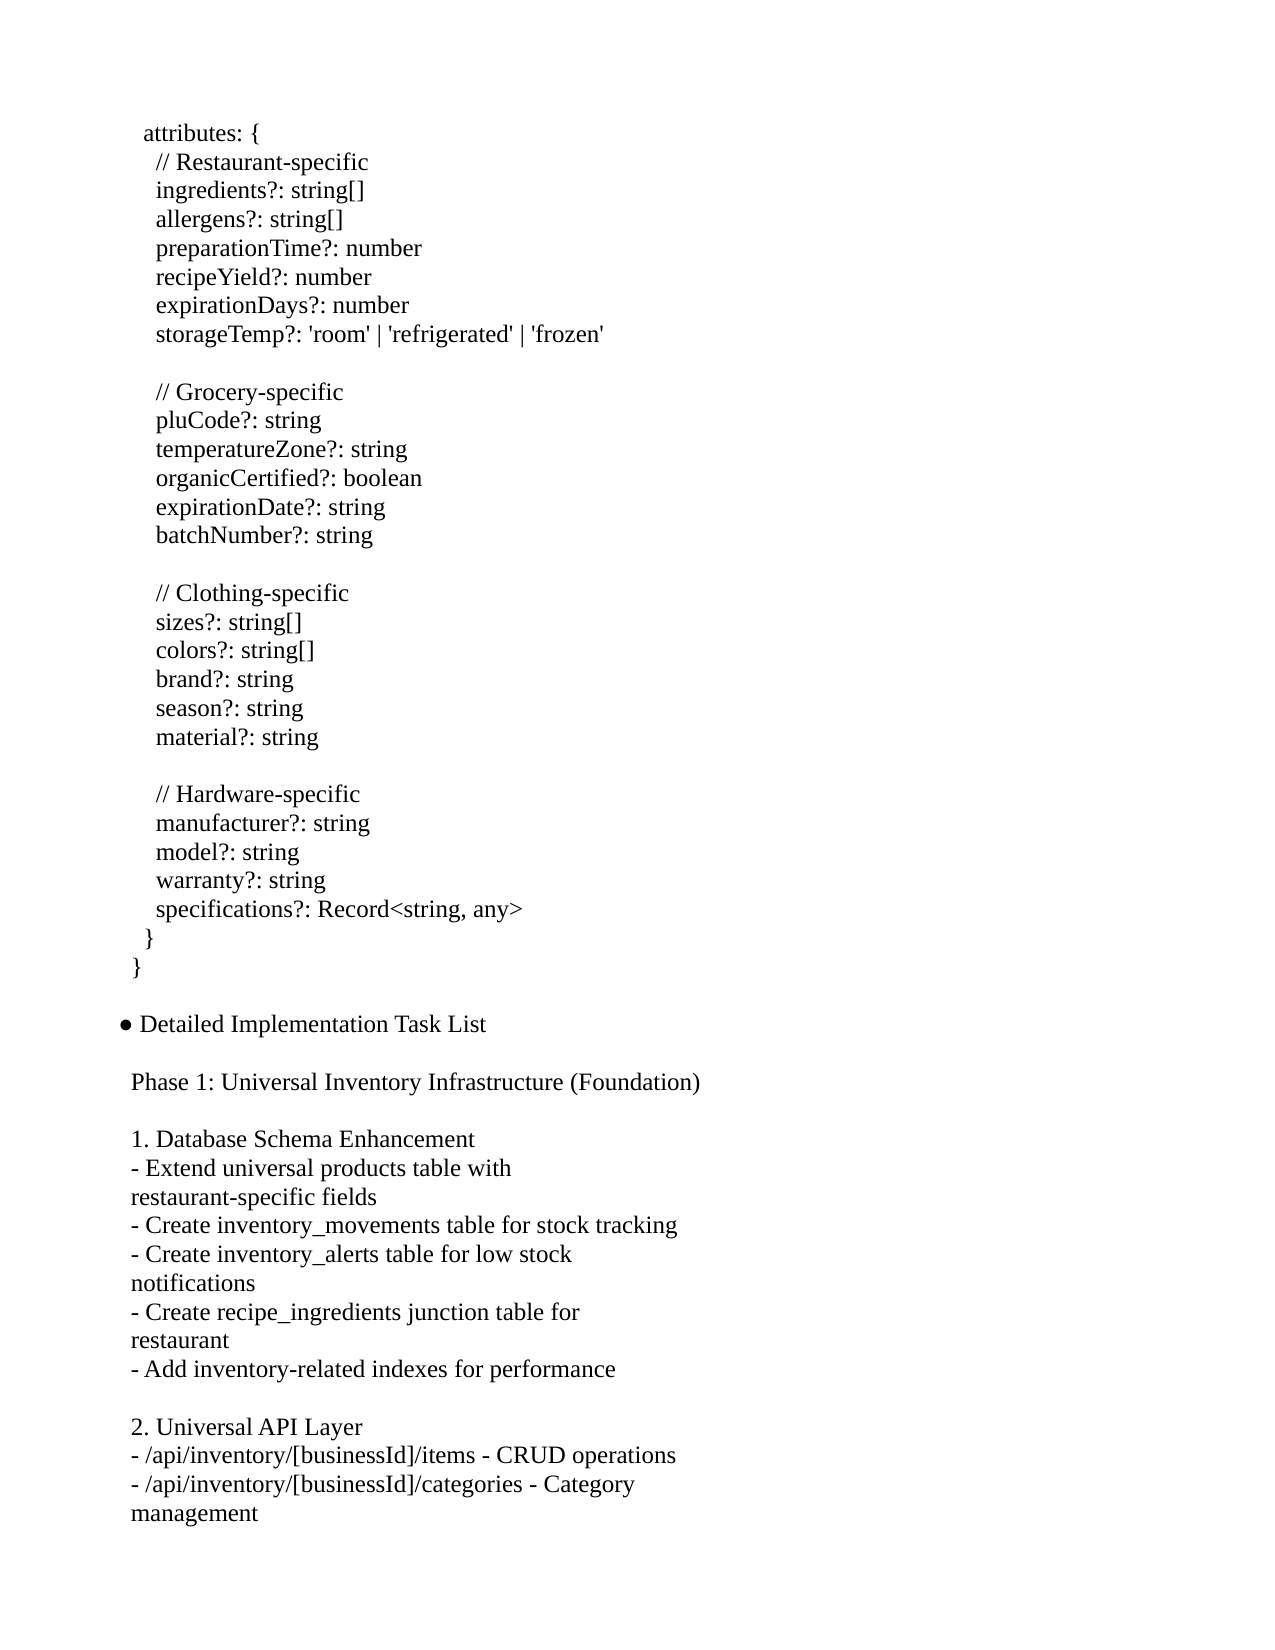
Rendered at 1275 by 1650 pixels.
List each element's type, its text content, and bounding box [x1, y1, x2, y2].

text // Hardware-specific [118, 779, 1157, 808]
text - /api/inventory/[businessId]/categories - Category [118, 1469, 1157, 1498]
text attributes: { [118, 118, 1157, 147]
text expirationDays?: number [118, 291, 1157, 319]
text 1. Database Schema Enhancement [118, 1124, 1157, 1153]
text pluCode?: string [118, 406, 1157, 434]
text expirationDate?: string [118, 492, 1157, 521]
text ingredients?: string[] [118, 176, 1157, 204]
text allergens?: string[] [118, 204, 1157, 233]
text - Extend universal products table with [118, 1153, 1157, 1182]
text notifications [118, 1268, 1157, 1297]
text organicCertified?: boolean [118, 463, 1157, 492]
text warranty?: string [118, 866, 1157, 894]
text 2. Universal API Layer [118, 1412, 1157, 1441]
text restaurant-specific fields [118, 1182, 1157, 1211]
text - Create inventory_movements table for stock tracking [118, 1211, 1157, 1239]
text colors?: string[] [118, 636, 1157, 664]
text - Create recipe_ingredients junction table for [118, 1297, 1157, 1326]
text // Restaurant-specific [118, 147, 1157, 176]
text - Add inventory-related indexes for performance [118, 1354, 1157, 1383]
text temperatureZone?: string [118, 434, 1157, 463]
text brand?: string [118, 664, 1157, 693]
text // Clothing-specific [118, 578, 1157, 607]
text } [118, 923, 1157, 952]
text specifications?: Record<string, any> [118, 894, 1157, 923]
text - Create inventory_alerts table for low stock [118, 1239, 1157, 1268]
text restaurant [118, 1326, 1157, 1354]
text recipeYield?: number [118, 262, 1157, 291]
text batchNumber?: string [118, 521, 1157, 549]
text model?: string [118, 837, 1157, 866]
text manufacturer?: string [118, 808, 1157, 837]
text - /api/inventory/[businessId]/items - CRUD operations [118, 1441, 1157, 1469]
text ● Detailed Implementation Task List [118, 1009, 1157, 1038]
text } [118, 952, 1157, 981]
text management [118, 1498, 1157, 1527]
text Phase 1: Universal Inventory Infrastructure (Foundation) [118, 1067, 1157, 1096]
text material?: string [118, 722, 1157, 751]
text // Grocery-specific [118, 377, 1157, 406]
text season?: string [118, 693, 1157, 722]
text sizes?: string[] [118, 607, 1157, 636]
text preparationTime?: number [118, 233, 1157, 262]
text storageTemp?: 'room' | 'refrigerated' | 'frozen' [118, 319, 1157, 348]
